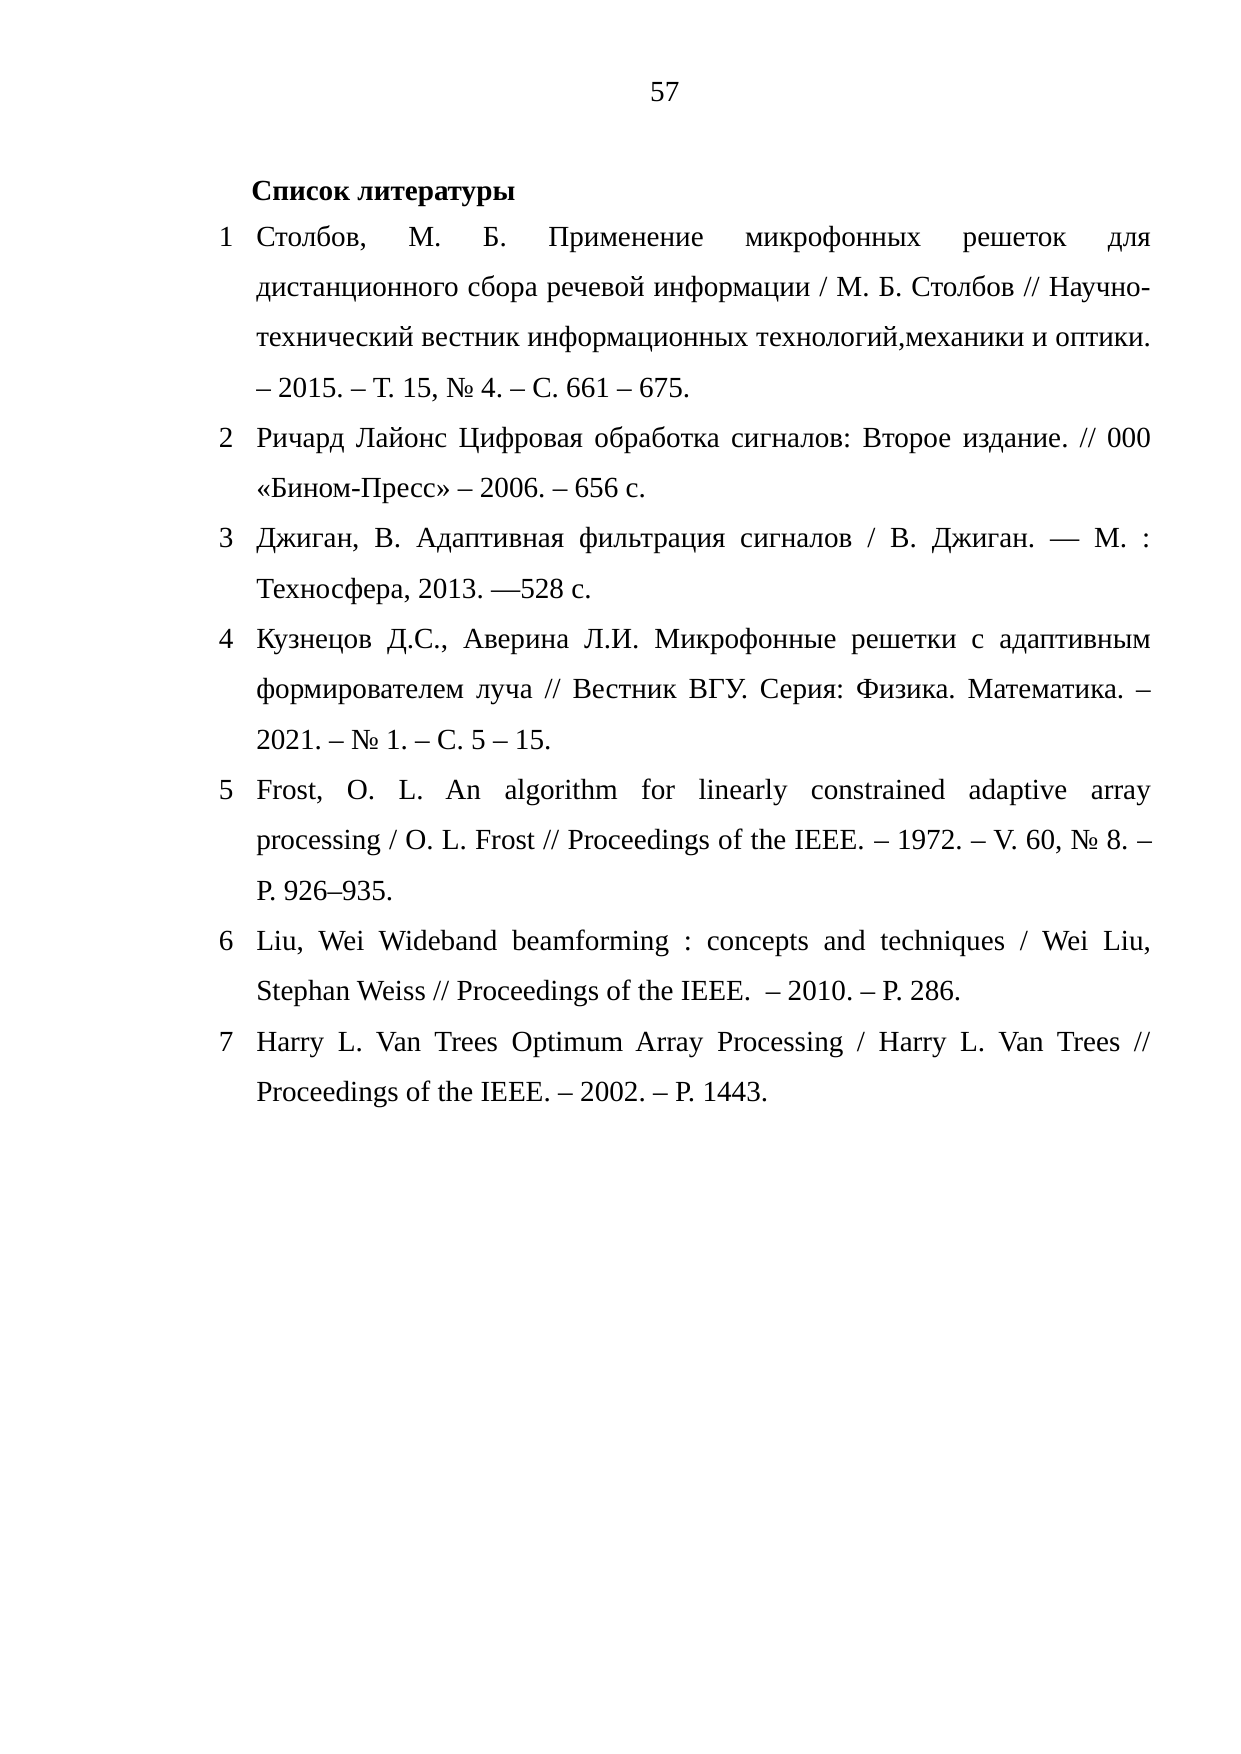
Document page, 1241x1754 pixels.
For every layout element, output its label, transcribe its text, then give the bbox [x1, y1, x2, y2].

list Liu, Wei Wideband beamforming : concepts and techniques / Wei Liu, Stephan Weiss // Proceedings of the IEEE. – 2010. – P. 286. [218, 923, 1152, 1007]
list Frost, O. L. An algorithm for linearly constrained adaptive array processing / O. L. Frost // Proceedings of the IEEE. – 1972. – V. 60, № 8. – P. 926–935. [218, 772, 1152, 906]
list Harry L. Van Trees Optimum Array Processing / Harry L. Van Trees // Proceedings of the IEEE. – 2002. – P. 1443. [218, 1024, 1152, 1108]
list Джиган, В. Адаптивная фильтрация сигналов / В. Джиган. — М. : Техносфера, 2013. —528 с. [218, 521, 1152, 604]
list Ричард Лайонс Цифровая обработка сигналов: Второе издание. // 000 «Бином-Пресс» – 2006. – 656 с. [218, 420, 1152, 504]
subtitle Список литературы [177, 173, 1152, 206]
list Столбов, М. Б. Применение микрофонных решеток для дистанционного сбора речевой информации / М. Б. Столбов // Научно-технический вестник информационных технологий,механики и оптики. – 2015. – Т. 15, № 4. – С. 661 – 675. [218, 219, 1152, 403]
list Кузнецов Д.С., Аверина Л.И. Микрофонные решетки с адаптивным формирователем луча // Вестник ВГУ. Серия: Физика. Математика. – 2021. – № 1. – С. 5 – 15. [218, 621, 1152, 755]
